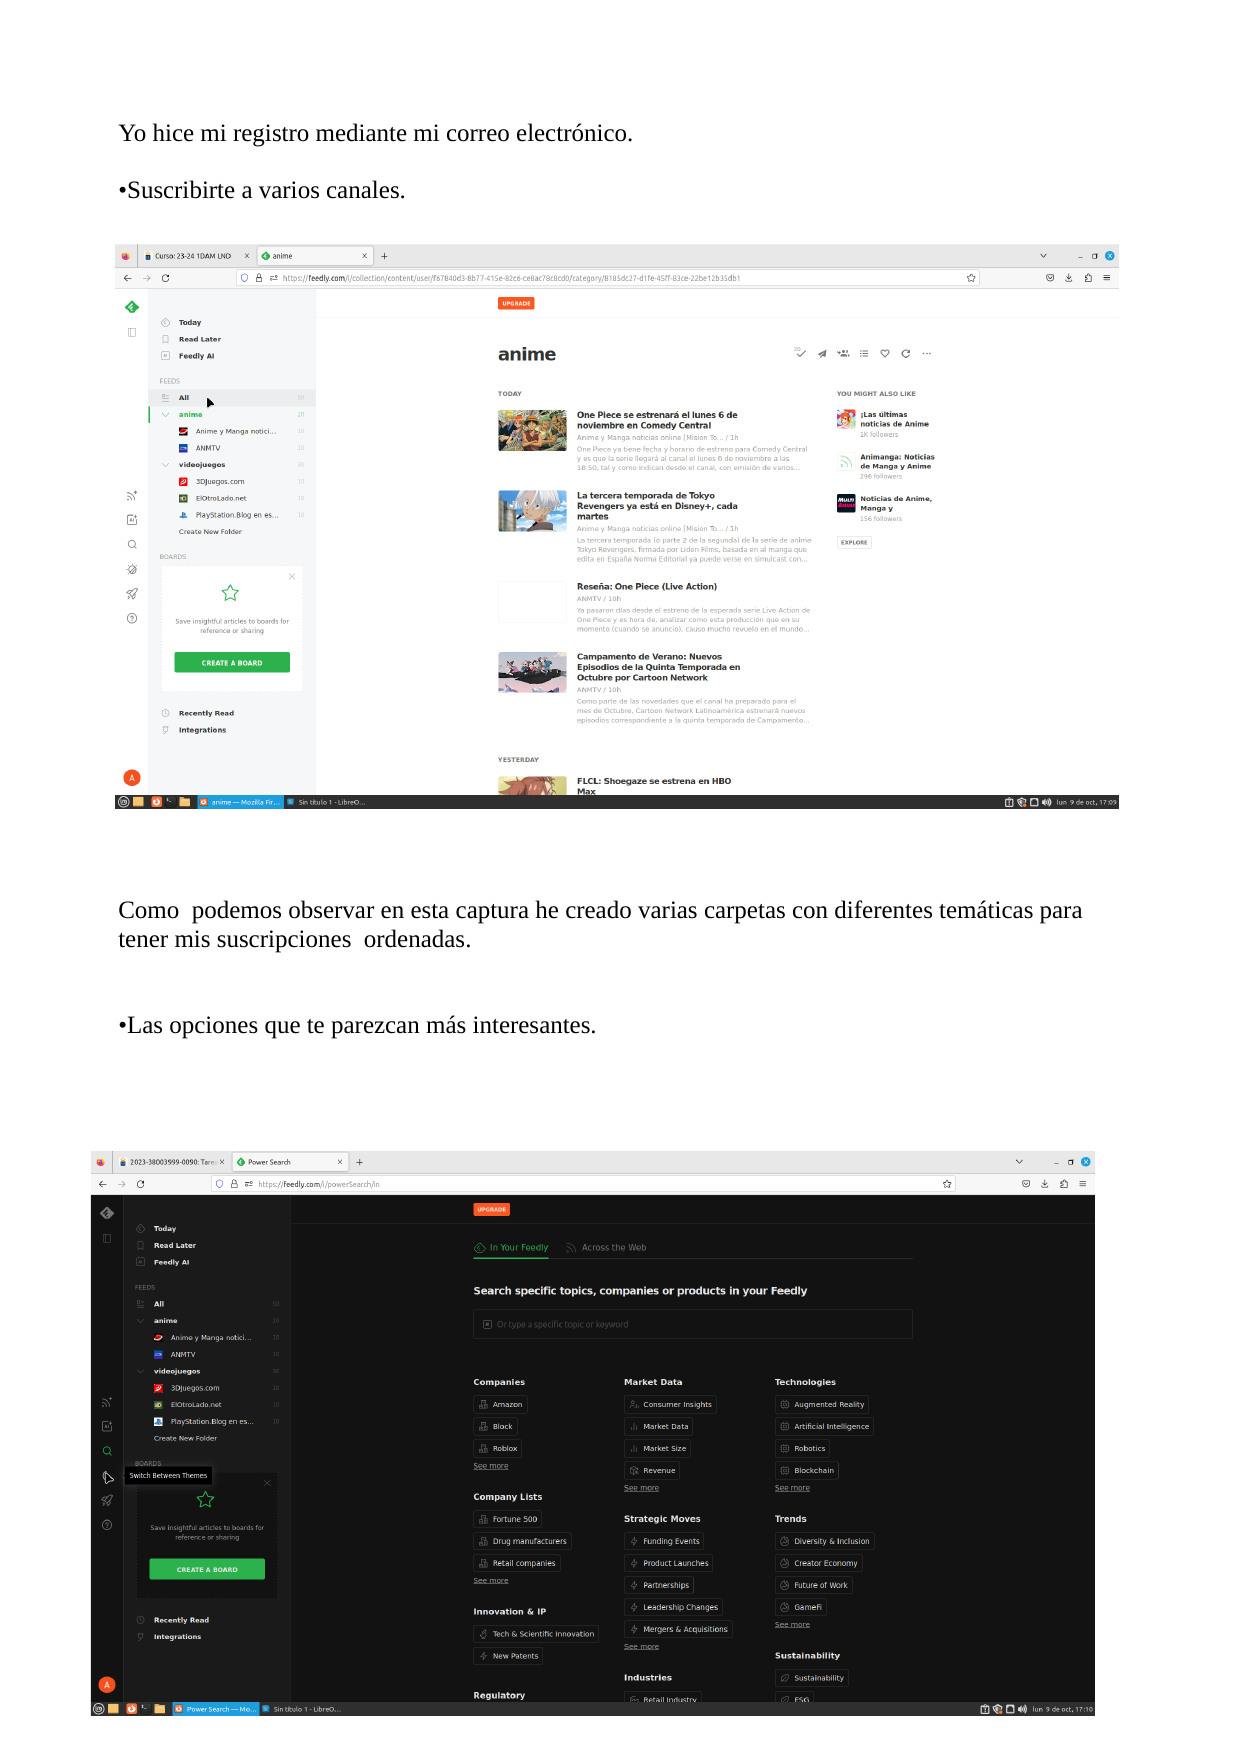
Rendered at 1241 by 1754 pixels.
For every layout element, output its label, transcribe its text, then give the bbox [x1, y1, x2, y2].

text Como podemos observar en esta captura he creado varias carpetas con diferentes temáticas para tener mis suscripciones ordenadas. [118, 895, 1122, 953]
text Yo hice mi registro mediante mi correo electrónico. [118, 118, 1122, 147]
text •Suscribirte a varios canales. [118, 176, 1122, 204]
text •Las opciones que te parezcan más interesantes. [118, 1010, 1122, 1039]
picture [115, 244, 1119, 809]
picture [90, 1151, 1095, 1716]
